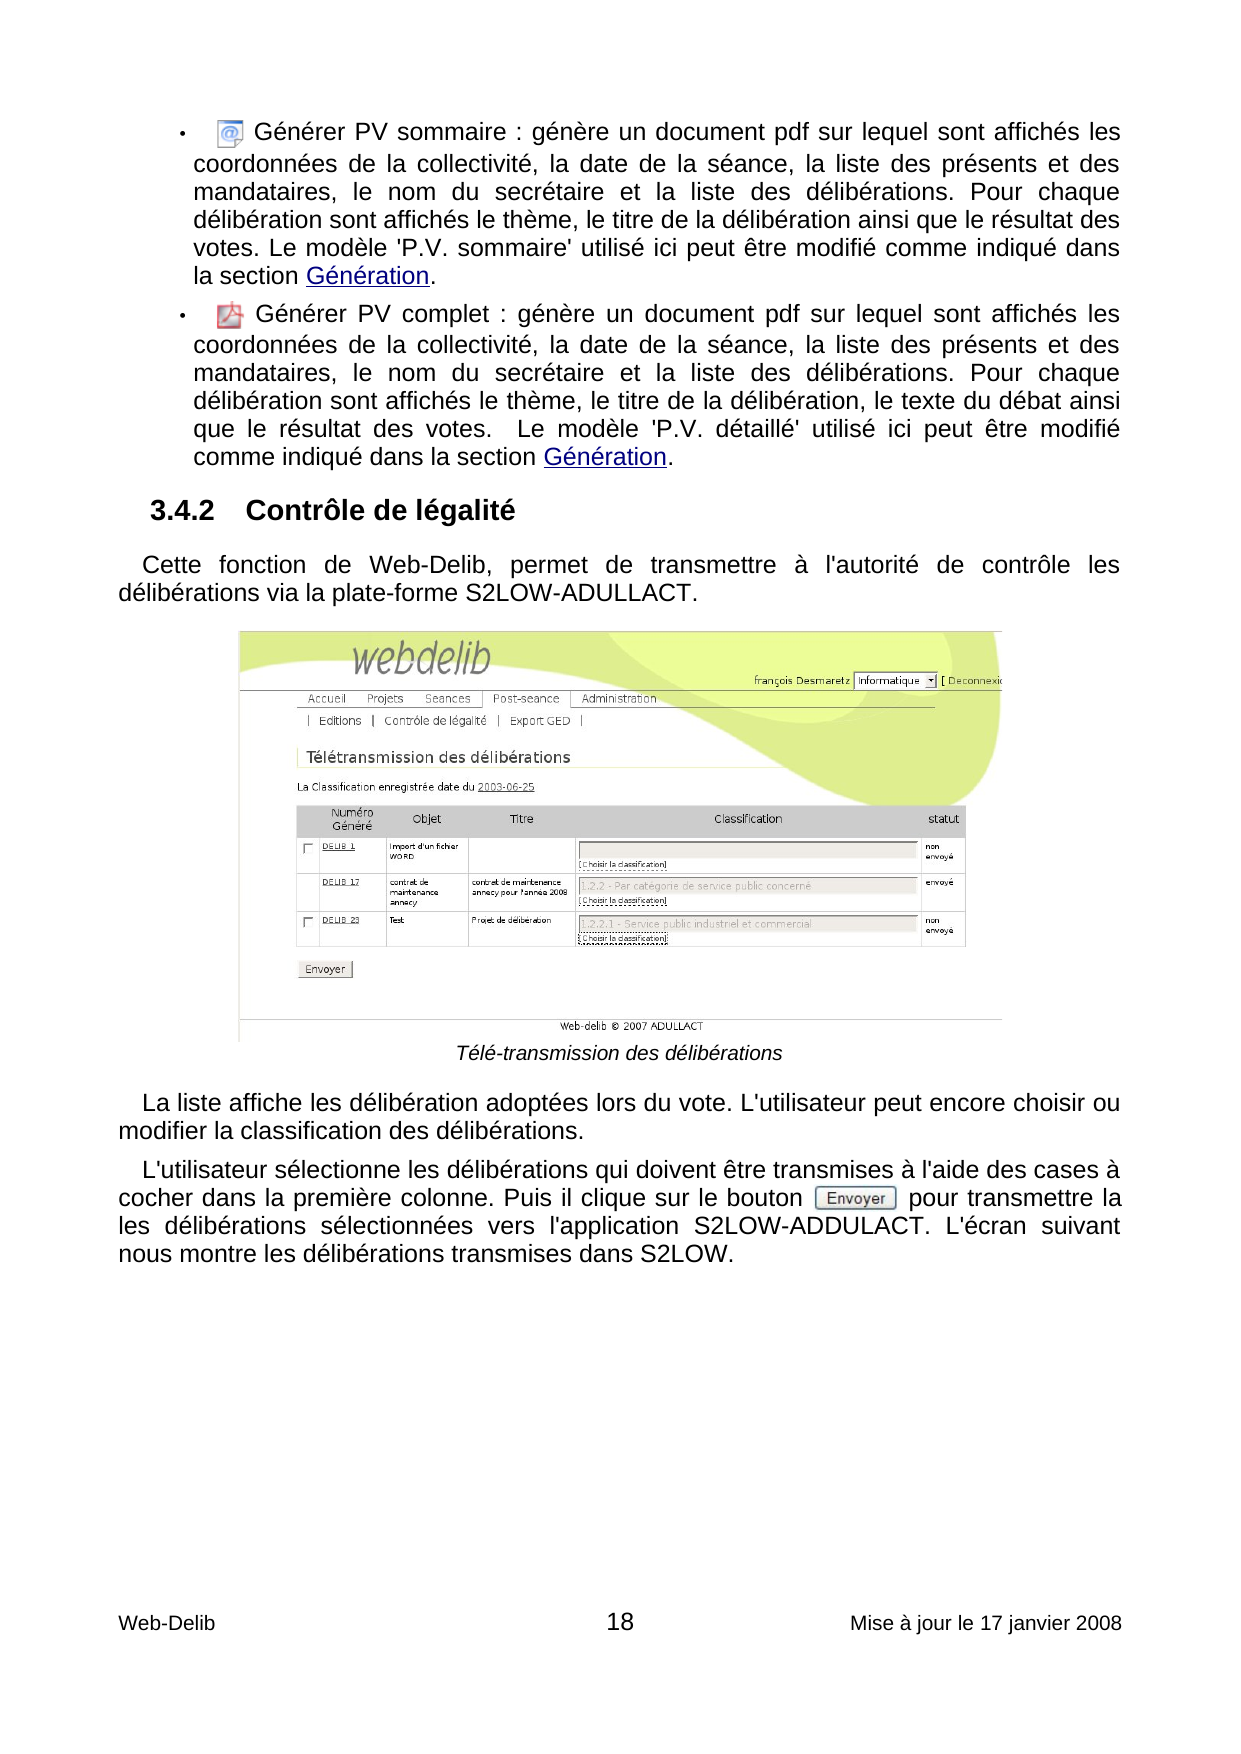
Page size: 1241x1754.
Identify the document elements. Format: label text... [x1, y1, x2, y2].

picture [238, 630, 1003, 1042]
picture [216, 301, 245, 329]
text Cette fonction de Web-Delib, permet de transmettre à l'autorité de contrôle les délibérations via la plate-forme S2LOW-ADULLACT. [118, 551, 1122, 606]
picture [216, 120, 245, 148]
list Générer PV sommaire : génère un document pdf sur lequel sont affichés les coordonnées de la collectivité, la date de la séance, la liste des présents et des mandataires, le nom du secrétaire et la liste des délibérations. Pour chaque délibération sont affichés le thème, le titre de la délibération ainsi que le résultat des votes. Le modèle 'P.V. sommaire' utilisé ici peut être modifié comme indiqué dans la section Génération. [156, 118, 1122, 288]
text La liste affiche les délibération adoptées lors du vote. L'utilisateur peut encore choisir ou modifier la classification des délibérations. [118, 1089, 1122, 1144]
picture [813, 1184, 900, 1212]
text L'utilisateur sélectionne les délibérations qui doivent être transmises à l'aide des cases à cocher dans la première colonne. Puis il clique sur le bouton pour transmettre la les délibérations sélectionnées vers l'application S2LOW-ADDULACT. L'écran suivant nous montre les délibérations transmises dans S2LOW. [118, 1156, 1122, 1268]
subtitle Contrôle de légalité [118, 494, 1122, 526]
text Télé-transmission des délibérations [118, 618, 1122, 1065]
list Générer PV complet : génère un document pdf sur lequel sont affichés les coordonnées de la collectivité, la date de la séance, la liste des présents et des mandataires, le nom du secrétaire et la liste des délibérations. Pour chaque délibération sont affichés le thème, le titre de la délibération, le texte du débat ainsi que le résultat des votes. Le modèle 'P.V. détaillé' utilisé ici peut être modifié comme indiqué dans la section Génération. [156, 299, 1122, 469]
